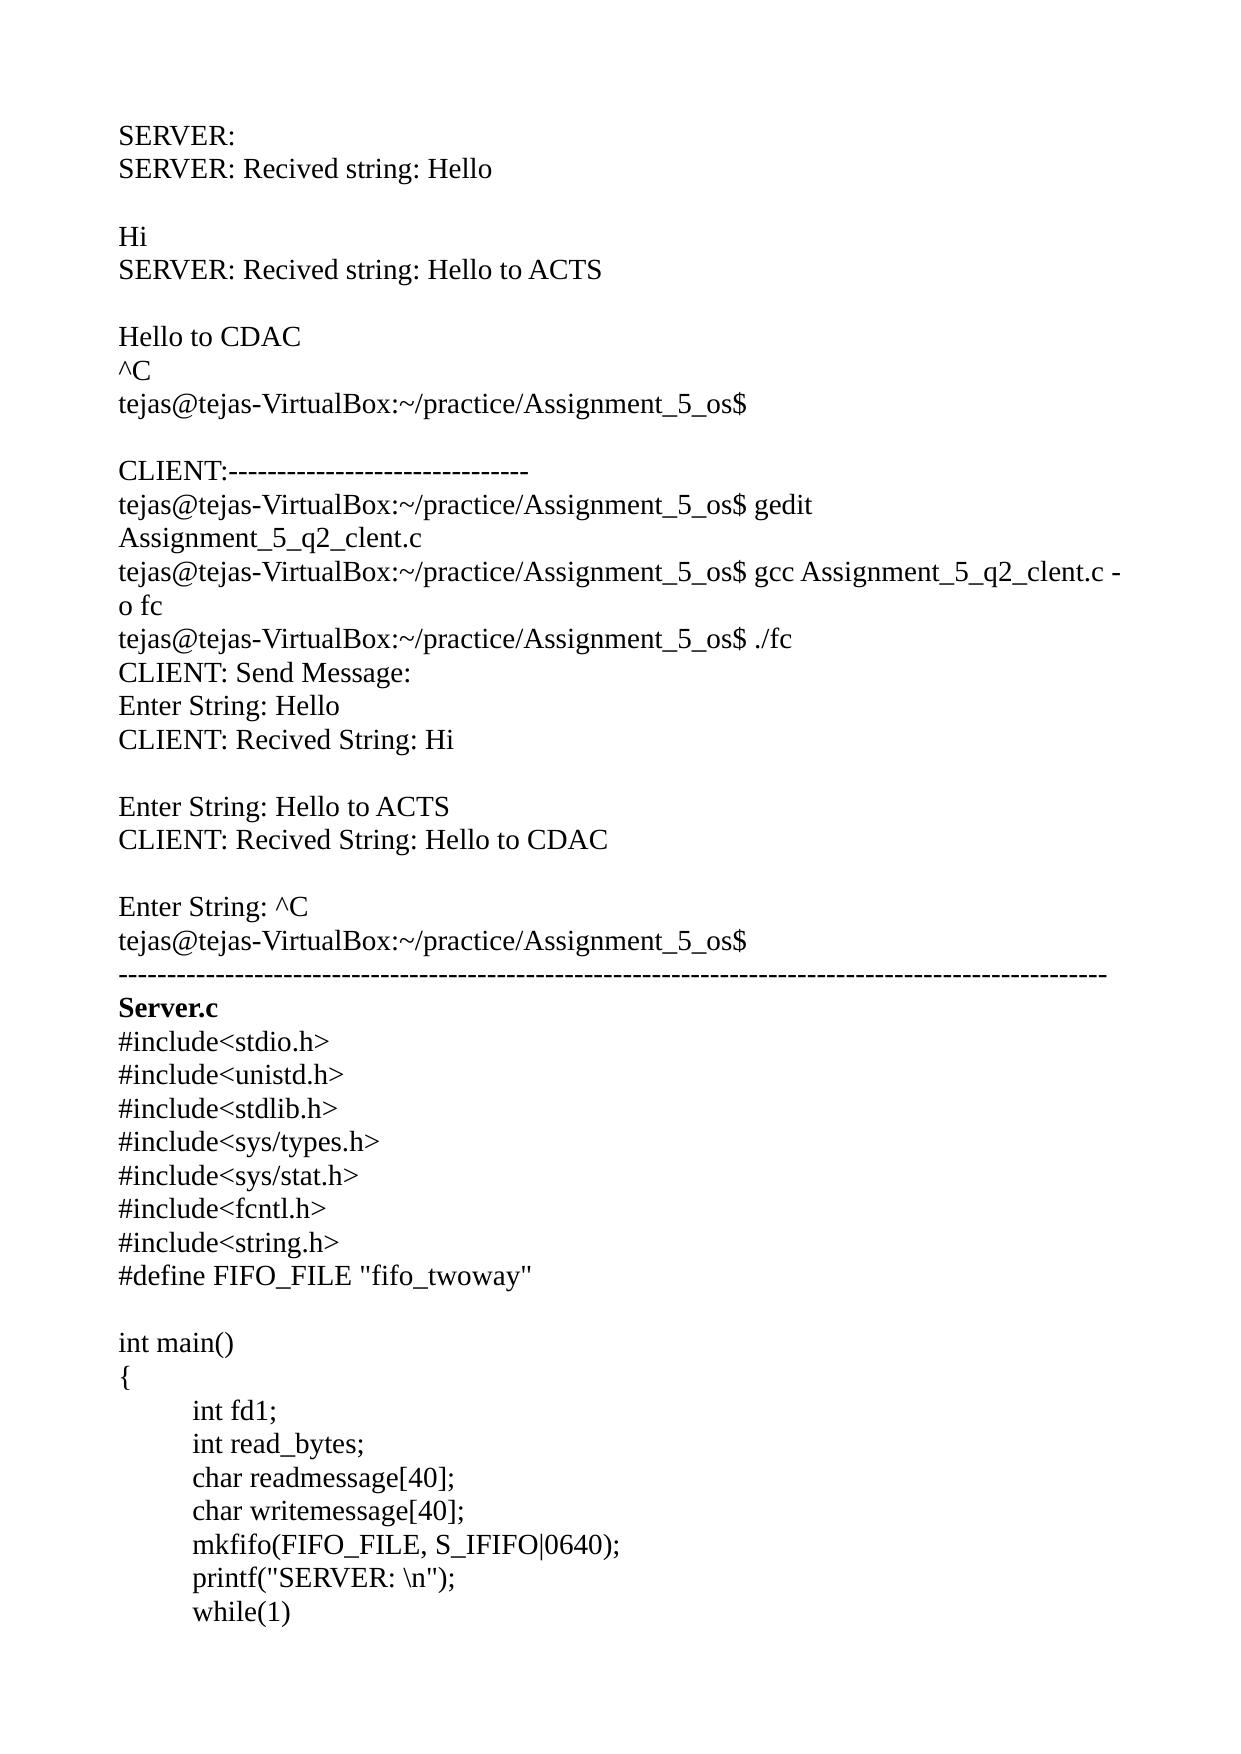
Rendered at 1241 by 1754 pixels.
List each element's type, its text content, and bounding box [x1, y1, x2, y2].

text ^C [118, 353, 1122, 386]
text Enter String: Hello to ACTS [118, 789, 1122, 822]
text while(1) [118, 1594, 1122, 1627]
text int read_bytes; [118, 1426, 1122, 1460]
text char writemessage[40]; [118, 1493, 1122, 1527]
text #include<string.h> [118, 1225, 1122, 1258]
text CLIENT: Recived String: Hello to CDAC [118, 822, 1122, 856]
text #include<sys/stat.h> [118, 1158, 1122, 1191]
text #include<stdio.h> [118, 1024, 1122, 1057]
text CLIENT: Send Message: [118, 655, 1122, 688]
text mkfifo(FIFO_FILE, S_IFIFO|0640); [118, 1527, 1122, 1560]
text { [118, 1359, 1122, 1393]
text int main() [118, 1326, 1122, 1359]
text tejas@tejas-VirtualBox:~/practice/Assignment_5_os$ [118, 923, 1122, 957]
text tejas@tejas-VirtualBox:~/practice/Assignment_5_os$ gedit Assignment_5_q2_clent.c [118, 487, 1122, 554]
text tejas@tejas-VirtualBox:~/practice/Assignment_5_os$ gcc Assignment_5_q2_clent.c -o fc [118, 554, 1122, 621]
text #define FIFO_FILE "fifo_twoway" [118, 1258, 1122, 1292]
text #include<unistd.h> [118, 1057, 1122, 1091]
text printf("SERVER: \n"); [118, 1560, 1122, 1594]
text #include<stdlib.h> [118, 1091, 1122, 1124]
text Enter String: ^C [118, 889, 1122, 923]
text CLIENT:------------------------------- [118, 453, 1122, 487]
text tejas@tejas-VirtualBox:~/practice/Assignment_5_os$ ./fc [118, 621, 1122, 655]
text Enter String: Hello [118, 688, 1122, 722]
text Server.c [118, 990, 1122, 1024]
text char readmessage[40]; [118, 1460, 1122, 1493]
text SERVER: Recived string: Hello to ACTS [118, 252, 1122, 286]
text ------------------------------------------------------------------------------------------------------ [118, 957, 1122, 990]
text int fd1; [118, 1393, 1122, 1426]
text SERVER: Recived string: Hello [118, 152, 1122, 185]
text #include<fcntl.h> [118, 1191, 1122, 1225]
text Hi [118, 219, 1122, 252]
text #include<sys/types.h> [118, 1124, 1122, 1158]
text tejas@tejas-VirtualBox:~/practice/Assignment_5_os$ [118, 386, 1122, 420]
text SERVER: [118, 118, 1122, 152]
text Hello to CDAC [118, 319, 1122, 353]
text CLIENT: Recived String: Hi [118, 722, 1122, 755]
